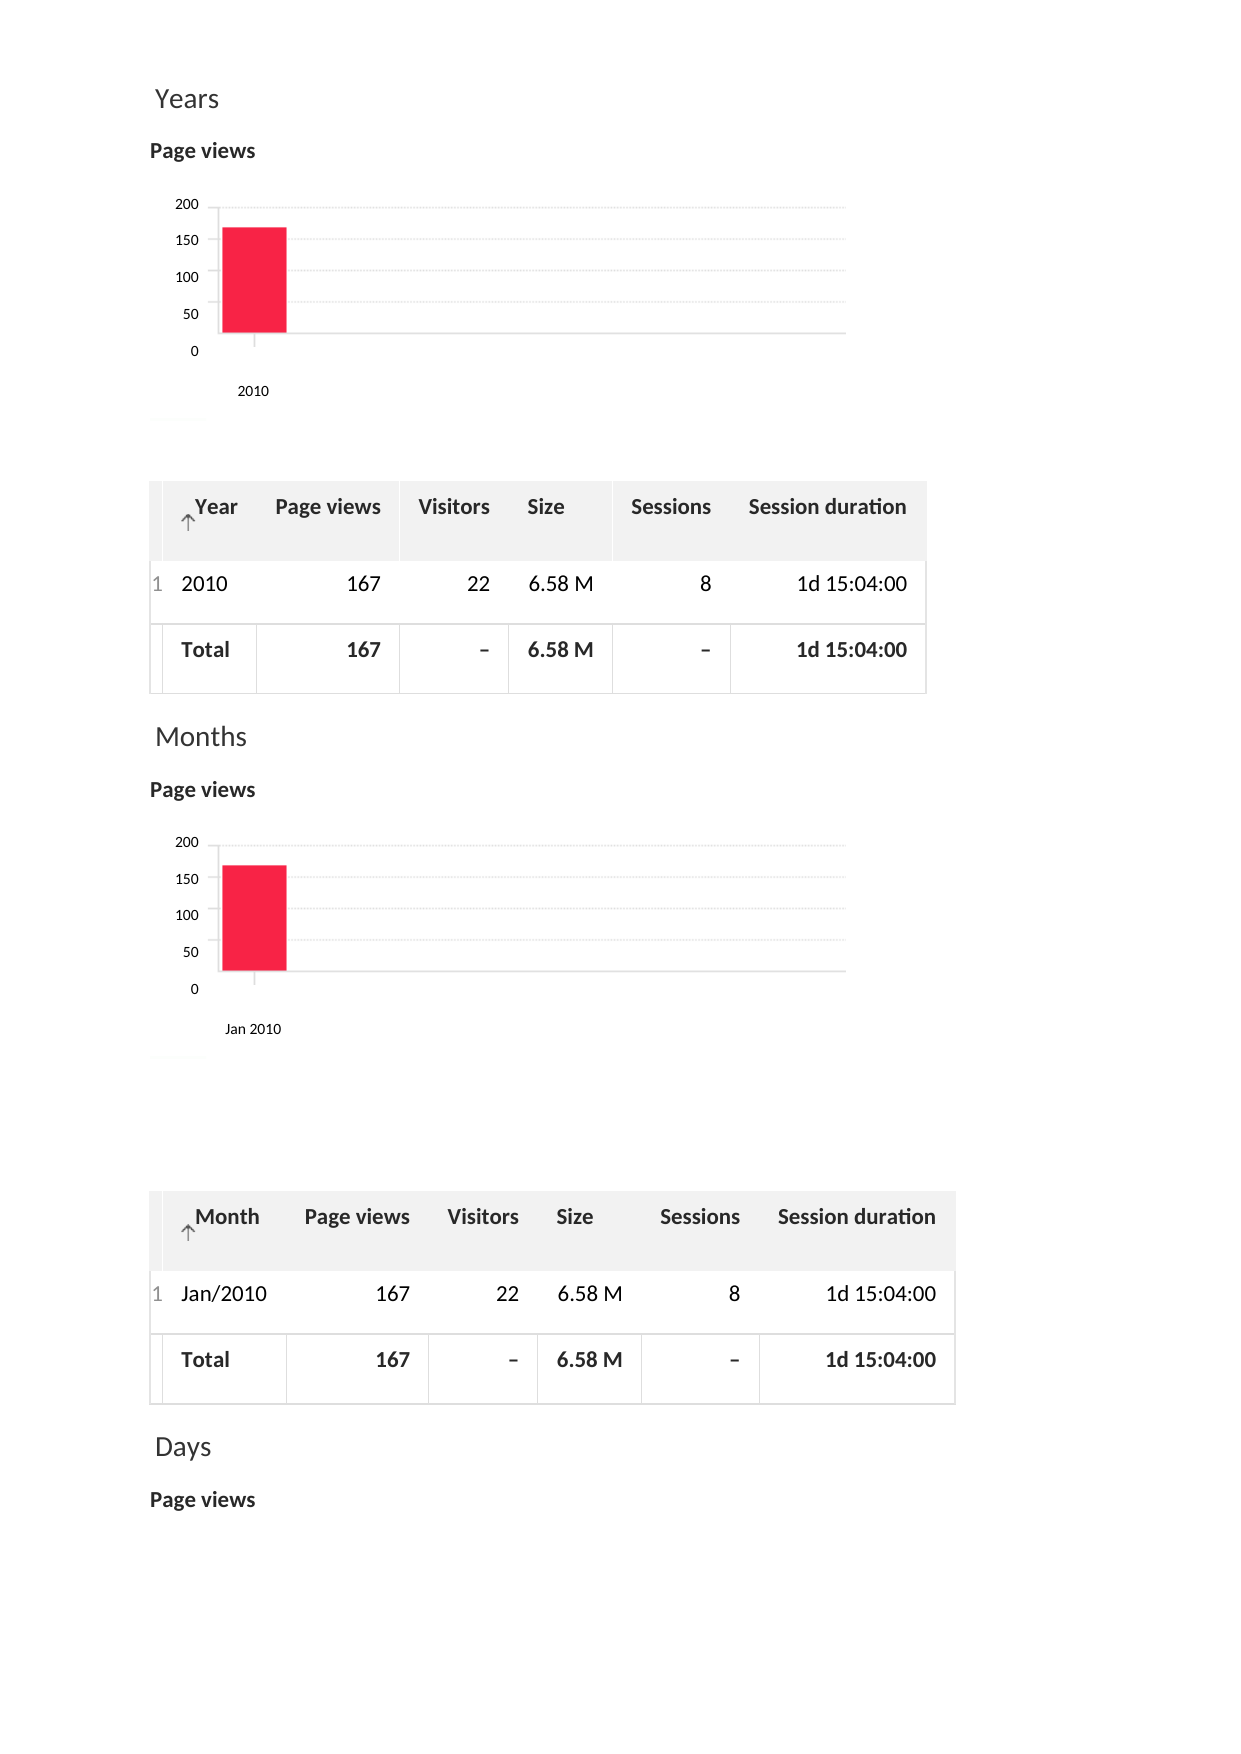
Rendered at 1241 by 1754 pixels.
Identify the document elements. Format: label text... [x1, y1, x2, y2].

table_cell 22 [400, 561, 509, 623]
table_cell 1d 15:04:00 [730, 561, 925, 623]
table_cell 1 [151, 561, 162, 623]
table_header Page views [150, 1485, 851, 1542]
table_header Visitors [429, 1191, 538, 1271]
table_cell 0 [150, 341, 206, 378]
table_header Months [150, 713, 976, 775]
table_header Sessions [641, 1191, 759, 1271]
table_cell [208, 1057, 846, 1100]
table_cell 6.58 M [538, 1335, 641, 1403]
table_cell – [642, 1335, 759, 1403]
table_cell 1d 15:04:00 [731, 625, 925, 693]
table_cell 1d 15:04:00 [759, 1271, 954, 1333]
table_header Session duration [759, 1191, 954, 1271]
table_header [151, 1191, 162, 1271]
table_header Month [163, 1191, 286, 1271]
table_cell 167 [257, 561, 399, 623]
table_cell 8 [641, 1271, 759, 1333]
table_header Sessions [613, 481, 730, 561]
table_header Years [150, 75, 957, 137]
table_cell [846, 1057, 851, 1100]
table_cell 2010 [163, 561, 257, 623]
table_cell 167 [286, 1271, 429, 1333]
table_cell 0 [150, 979, 206, 1016]
table_cell Total [163, 1335, 286, 1403]
table_header Page views [257, 481, 399, 561]
table_cell 6.58 M [509, 561, 612, 623]
table_header 2010 [150, 381, 356, 418]
table_cell 22 [429, 1271, 538, 1333]
table_header Page views [150, 137, 851, 194]
table_cell [150, 194, 208, 381]
table_cell [208, 985, 846, 1019]
table_cell 150 [150, 231, 206, 267]
table_header Size [509, 481, 612, 561]
table_cell [846, 418, 851, 462]
table_cell 150 [150, 869, 206, 906]
table_cell [356, 381, 851, 418]
table_header Session duration [730, 481, 925, 561]
table_cell 6.58 M [538, 1271, 641, 1333]
table_cell 100 [150, 906, 206, 942]
table_cell 1 [151, 1271, 162, 1333]
table_cell 167 [287, 1335, 428, 1403]
table_header 200 [150, 832, 206, 869]
table_cell [150, 832, 208, 1019]
table_header [150, 1119, 976, 1191]
table_header Days [150, 1424, 1022, 1485]
table_header [151, 481, 162, 561]
table_cell 50 [150, 943, 206, 979]
table_cell [208, 418, 846, 462]
table_cell [150, 418, 208, 462]
table_cell [207, 1019, 851, 1057]
table_cell 50 [150, 304, 206, 341]
table_header Page views [150, 775, 851, 832]
table_cell 1d 15:04:00 [760, 1335, 954, 1403]
table_cell [208, 347, 846, 381]
table_cell [151, 625, 162, 693]
table_cell – [429, 1335, 537, 1403]
table_cell 167 [257, 625, 399, 693]
table_cell [150, 1057, 208, 1100]
table_cell 6.58 M [509, 625, 612, 693]
table_header Year [163, 481, 257, 561]
table_cell Total [163, 625, 256, 693]
table_header Visitors [400, 481, 509, 561]
table_cell – [613, 625, 730, 693]
table_cell [151, 1335, 162, 1403]
table_cell – [400, 625, 508, 693]
table_cell 8 [613, 561, 730, 623]
table_header 200 [150, 194, 206, 231]
table_cell 100 [150, 268, 206, 304]
table_header Jan 2010 [150, 1019, 356, 1056]
table_header Page views [286, 1191, 429, 1271]
table_cell [846, 194, 851, 381]
table_header Size [538, 1191, 641, 1271]
table_cell Jan/2010 [163, 1271, 286, 1333]
table_cell [846, 832, 851, 1019]
